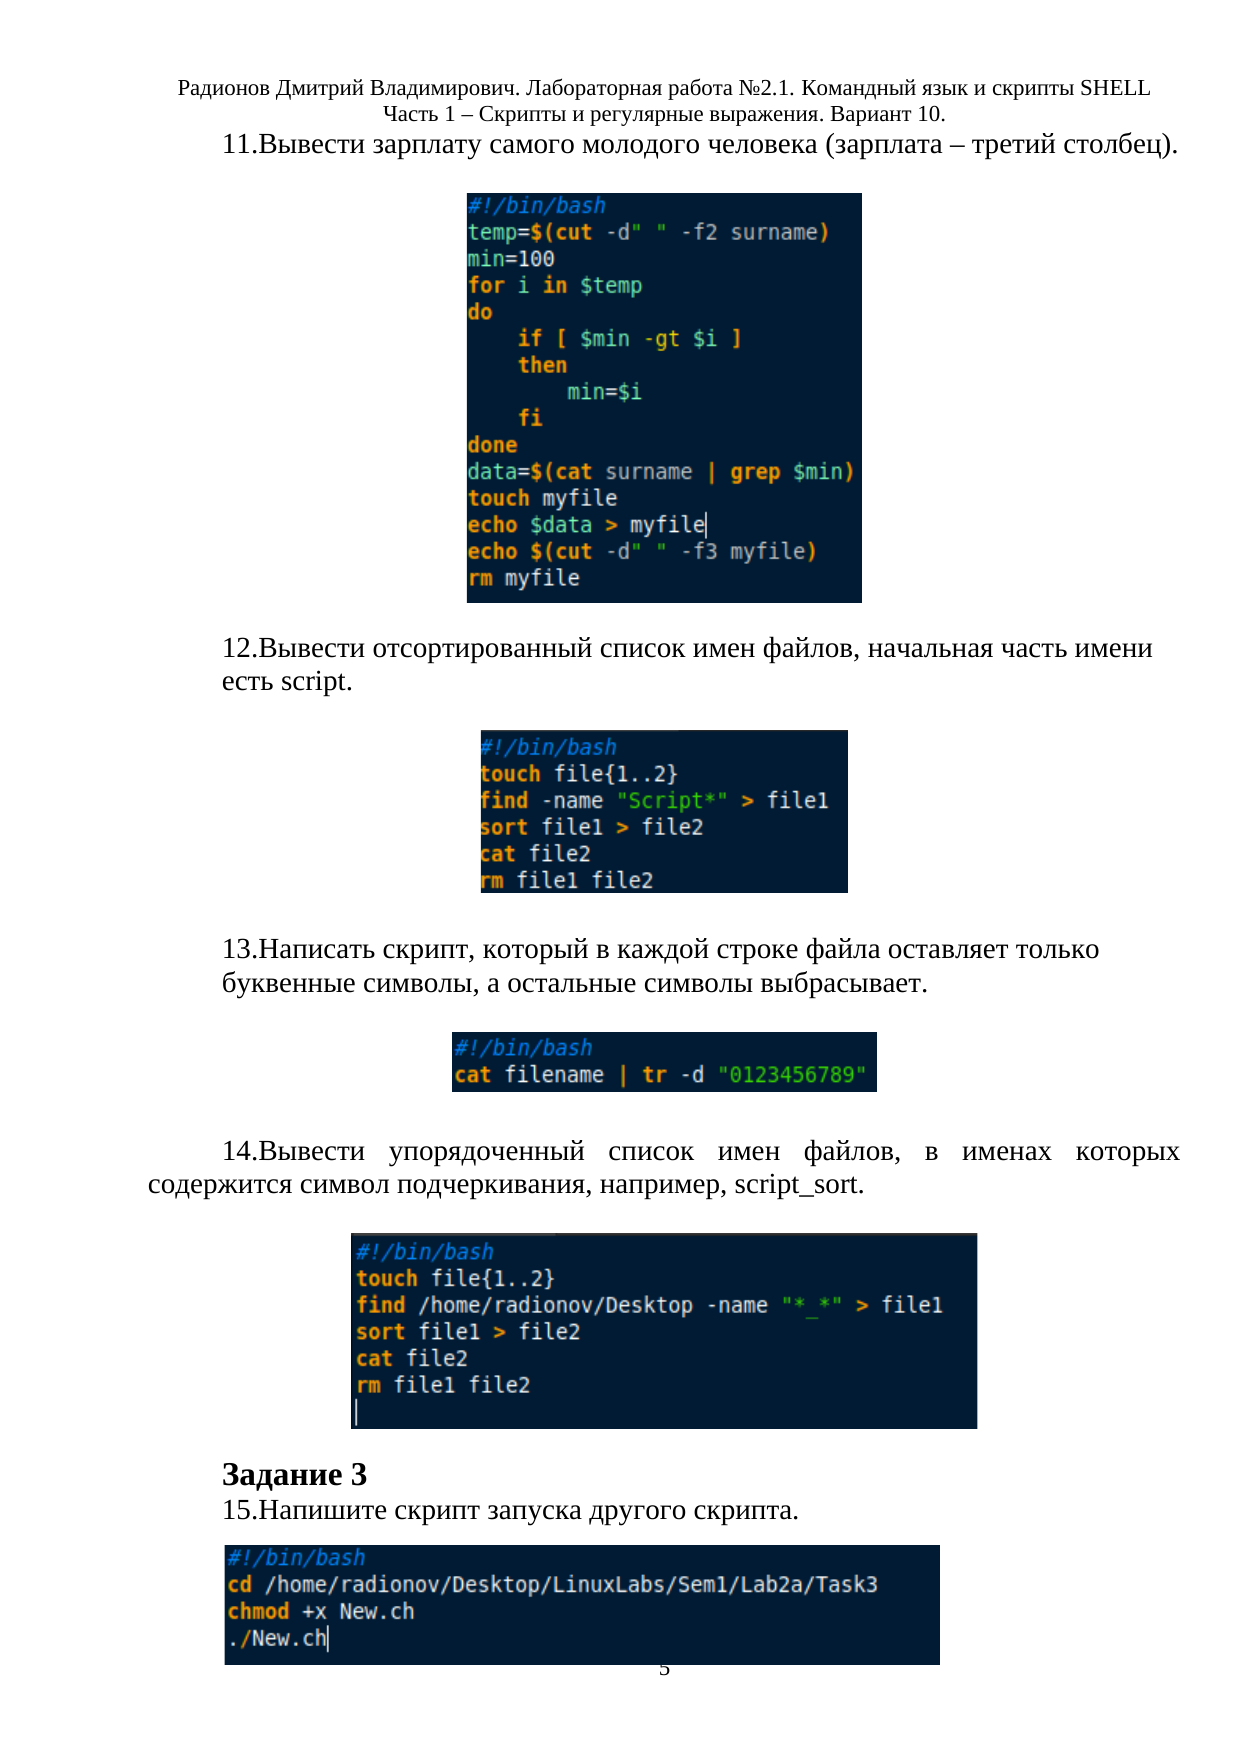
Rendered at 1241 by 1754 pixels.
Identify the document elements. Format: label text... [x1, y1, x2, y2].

picture [466, 193, 862, 603]
text 14.Вывести упорядоченный список имен файлов, в именах которых содержится символ подчеркивания, например, script_sort. [148, 1133, 1181, 1200]
text 11.Вывести зарплату самого молодого человека (зарплата – третий столбец). [148, 127, 1181, 160]
text 12.Вывести отсортированный список имен файлов, начальная часть имени [148, 630, 1181, 663]
text 15.Напишите скрипт запуска другого скрипта. [148, 1492, 1181, 1526]
picture [224, 1545, 940, 1665]
picture [480, 730, 848, 893]
text 13.Написать скрипт, который в каждой строке файла оставляет только [148, 932, 1181, 965]
picture [351, 1233, 978, 1429]
picture [452, 1032, 877, 1092]
text буквенные символы, а остальные символы выбрасывает. [148, 965, 1181, 999]
text есть script. [148, 663, 1181, 697]
text Задание 3 [148, 1454, 1181, 1492]
